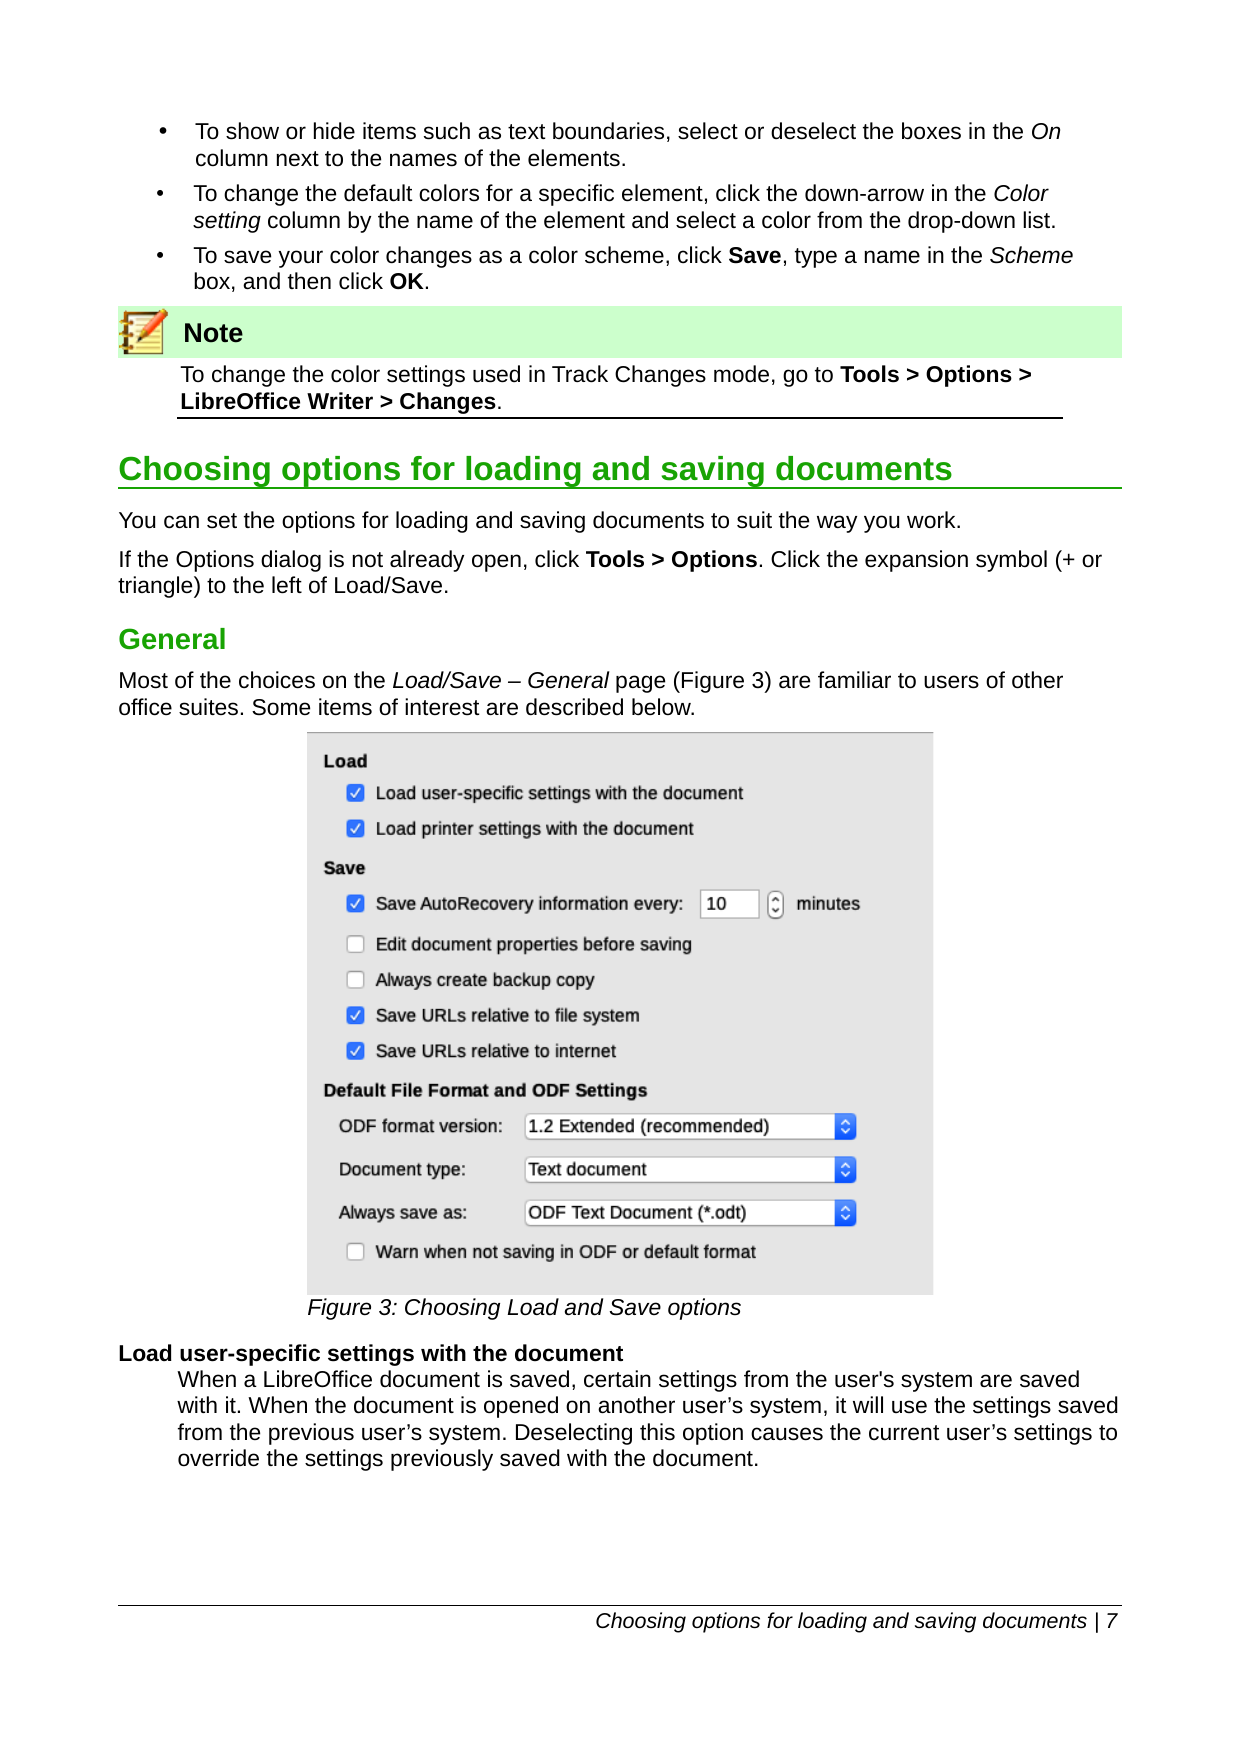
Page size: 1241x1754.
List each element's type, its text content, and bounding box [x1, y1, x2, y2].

subtitle Note [118, 306, 1122, 358]
text When a LibreOffice document is saved, certain settings from the user's system are saved with it. When the document is opened on another user’s system, it will use the settings saved from the previous user’s system. Deselecting this option causes the current user’s settings to override the settings previously saved with the document. [177, 1366, 1122, 1471]
text If the Options dialog is not already open, click Tools > Options. Click the expansion symbol (+ or triangle) to the left of Load/Save. [118, 546, 1122, 598]
list To change the default colors for a specific element, click the down-arrow in the Color setting column by the name of the element and select a color from the drop-down list. [156, 180, 1122, 233]
subtitle Choosing options for loading and saving documents [118, 449, 1122, 487]
text Load user-specific settings with the document [118, 1339, 1122, 1366]
subtitle General [118, 622, 1122, 656]
text Figure 3: Choosing Load and Save options [307, 1295, 933, 1321]
text You can set the options for loading and saving documents to suit the way you work. [118, 507, 1122, 533]
list To show or hide items such as text boundaries, select or deselect the boxes in the On column next to the names of the elements. [156, 118, 1122, 171]
text Most of the choices on the Load/Save – General page (Figure 3) are familiar to users of other office suites. Some items of interest are described below. [118, 667, 1122, 720]
picture [119, 307, 170, 358]
list To save your color changes as a color scheme, click Save, type a name in the Scheme box, and then click OK. [156, 242, 1122, 294]
text To change the color settings used in Track Changes mode, go to Tools > Options > LibreOffice Writer > Changes. [177, 358, 1063, 417]
picture [307, 732, 934, 1295]
